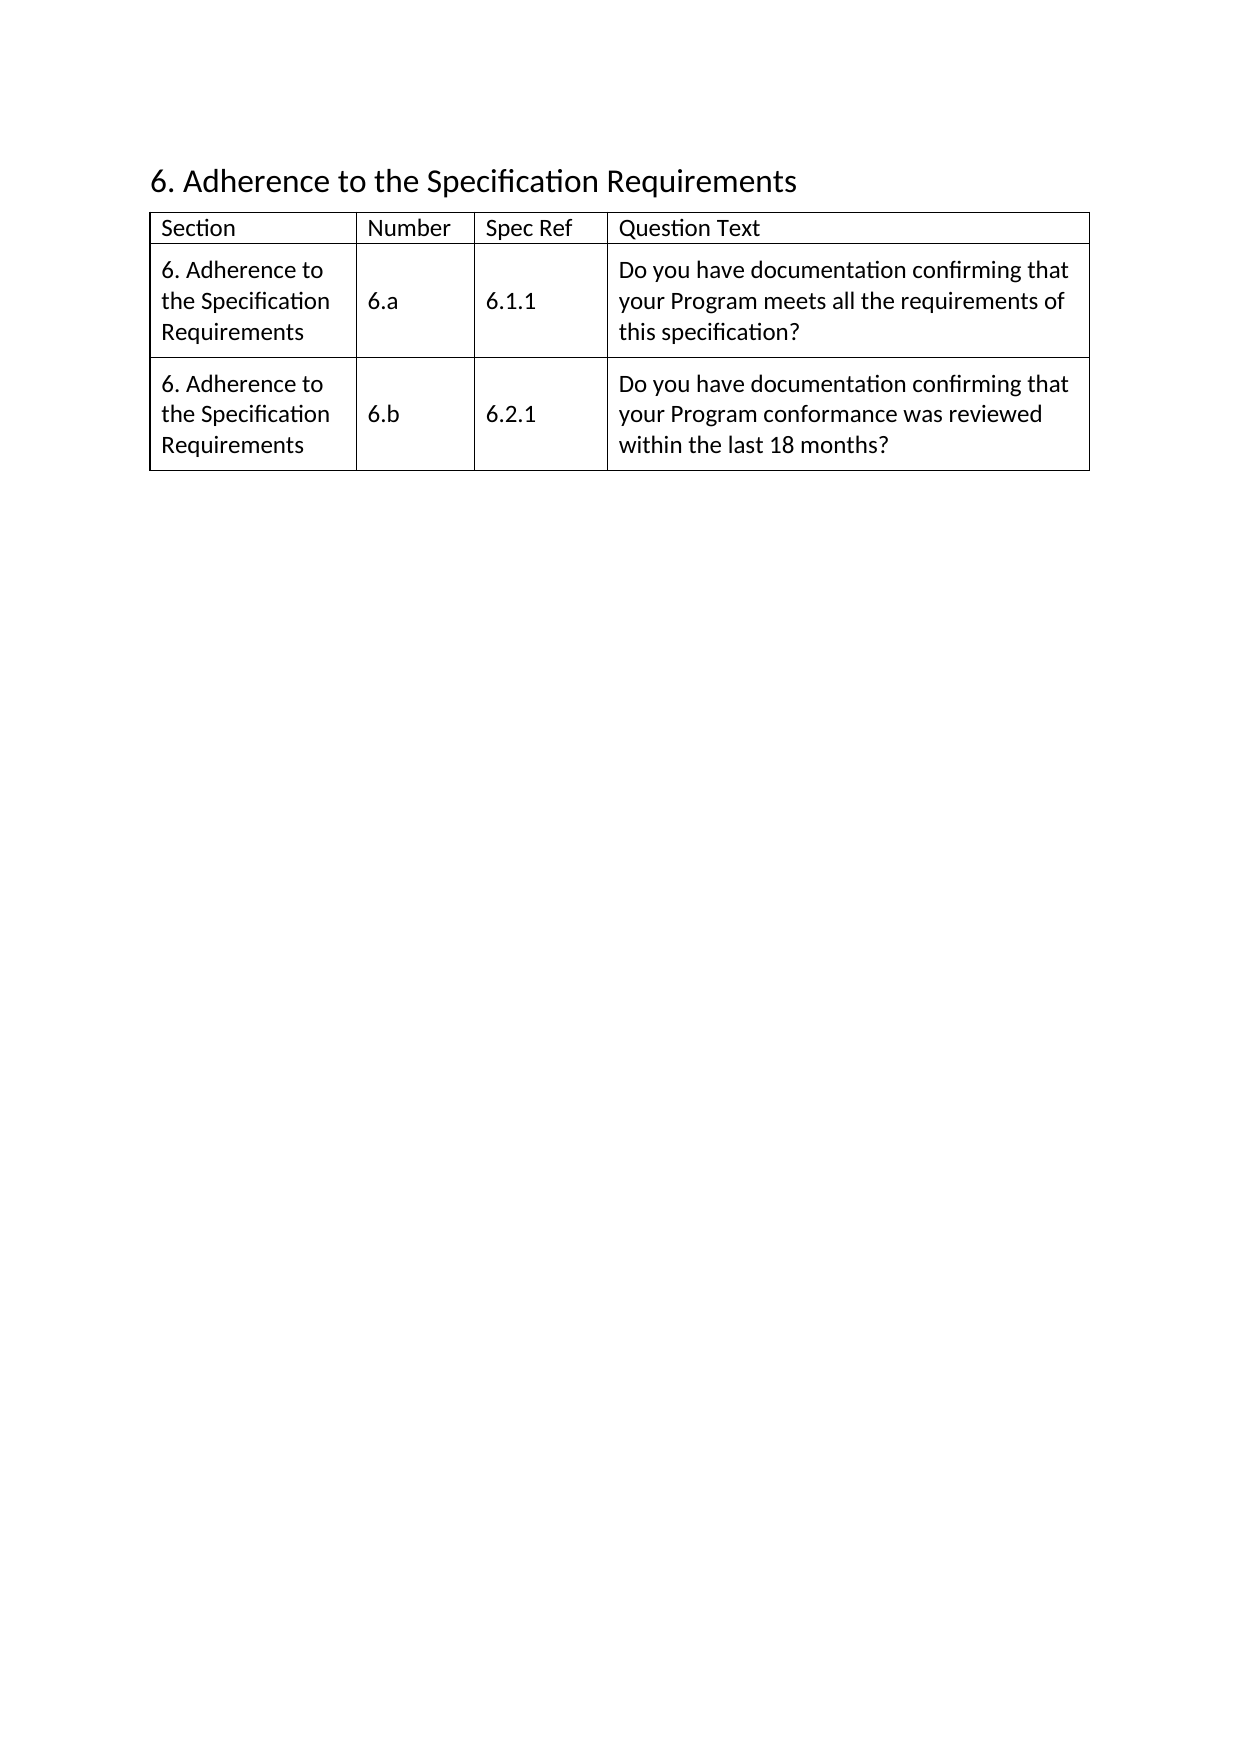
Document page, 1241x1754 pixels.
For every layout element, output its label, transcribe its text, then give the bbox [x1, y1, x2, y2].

table_cell 6. Adherence to the Specification Requirements [151, 244, 356, 357]
table_cell Do you have documentation confirming that your Program conformance was reviewed within the last 18 months? [608, 358, 1089, 470]
table_header Section [151, 213, 356, 243]
table_cell Do you have documentation confirming that your Program meets all the requirements of this specification? [608, 244, 1089, 357]
table_cell 6. Adherence to the Specification Requirements [151, 358, 356, 470]
table_cell 6.2.1 [475, 358, 607, 470]
table_header Number [357, 213, 474, 243]
table_header Question Text [608, 213, 1089, 243]
table_cell 6.b [357, 358, 474, 470]
table_cell 6.a [357, 244, 474, 357]
text 6. Adherence to the Specification Requirements [150, 160, 1090, 201]
table_cell 6.1.1 [475, 244, 607, 357]
table_header Spec Ref [475, 213, 607, 243]
